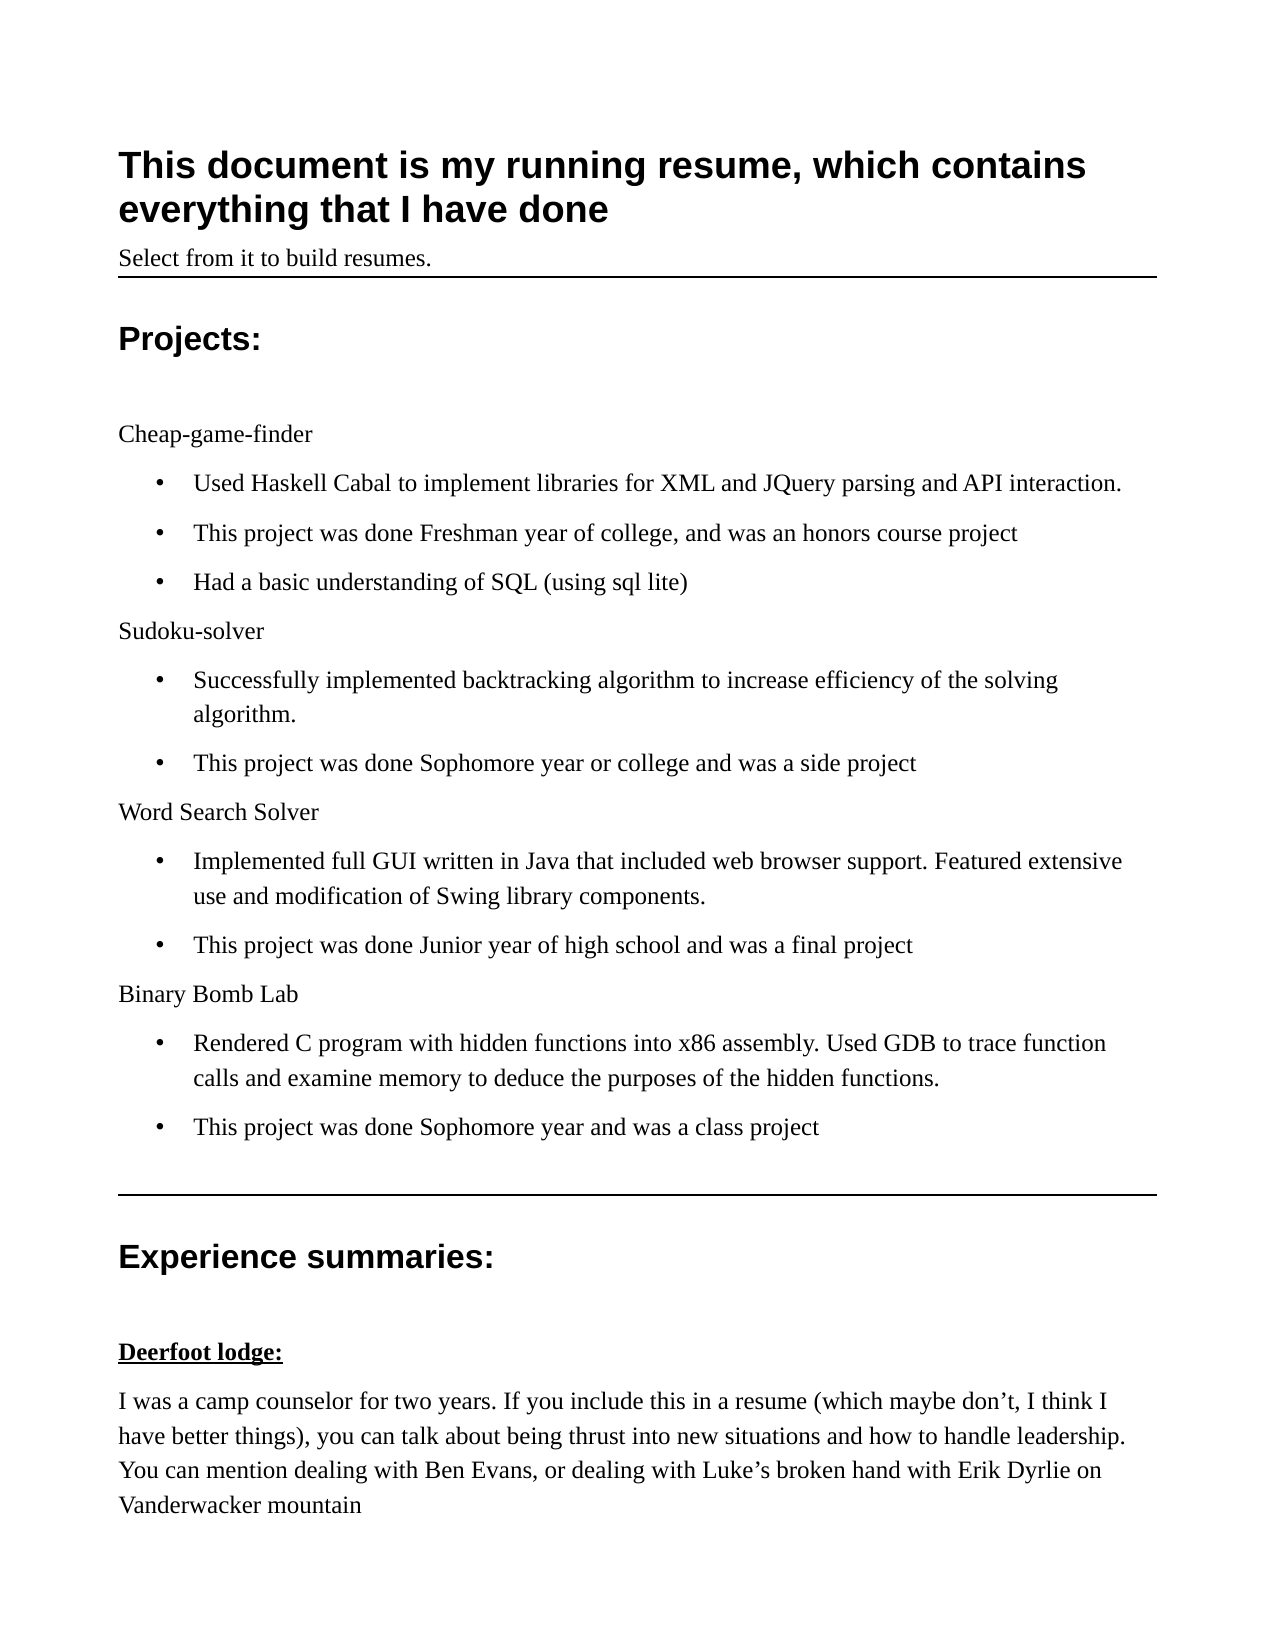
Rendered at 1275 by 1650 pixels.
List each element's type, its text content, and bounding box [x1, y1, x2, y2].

text Binary Bomb Lab [118, 979, 1157, 1008]
list Used Haskell Cabal to implement libraries for XML and JQuery parsing and API interaction. [156, 468, 1157, 497]
list Successfully implemented backtracking algorithm to increase efficiency of the solving algorithm. [156, 665, 1157, 728]
text Cheap-game-finder [118, 419, 1157, 448]
text Sudoku-solver [118, 616, 1157, 644]
list Had a basic understanding of SQL (using sql lite) [156, 567, 1157, 595]
subtitle ­This document is my running resume, which contains everything that I have done [118, 143, 1157, 230]
list This project was done Junior year of high school and was a final project [156, 930, 1157, 959]
subtitle Experience summaries: [118, 1237, 1157, 1276]
text Word Search Solver [118, 797, 1157, 826]
subtitle Projects: [118, 319, 1157, 358]
text Select from it to build resumes. [118, 243, 1157, 276]
list This project was done Freshman year of college, and was an honors course project [156, 518, 1157, 546]
list Rendered C program with hidden functions into x86 assembly. Used GDB to trace function calls and examine memory to deduce the purposes of the hidden functions. [156, 1028, 1157, 1091]
text I was a camp counselor for two years. If you include this in a resume (which maybe don’t, I think I have better things), you can talk about being thrust into new situations and how to handle leadership. You can mention dealing with Ben Evans, or dealing with Luke’s broken hand with Erik Dyrlie on Vanderwacker mountain [118, 1386, 1157, 1518]
text Deerfoot lodge: [118, 1337, 1157, 1366]
list Implemented full GUI written in Java that included web browser support. Featured extensive use and modification of Swing library components. [156, 846, 1157, 910]
list This project was done Sophomore year or college and was a side project [156, 748, 1157, 777]
list This project was done Sophomore year and was a class project [156, 1112, 1157, 1140]
